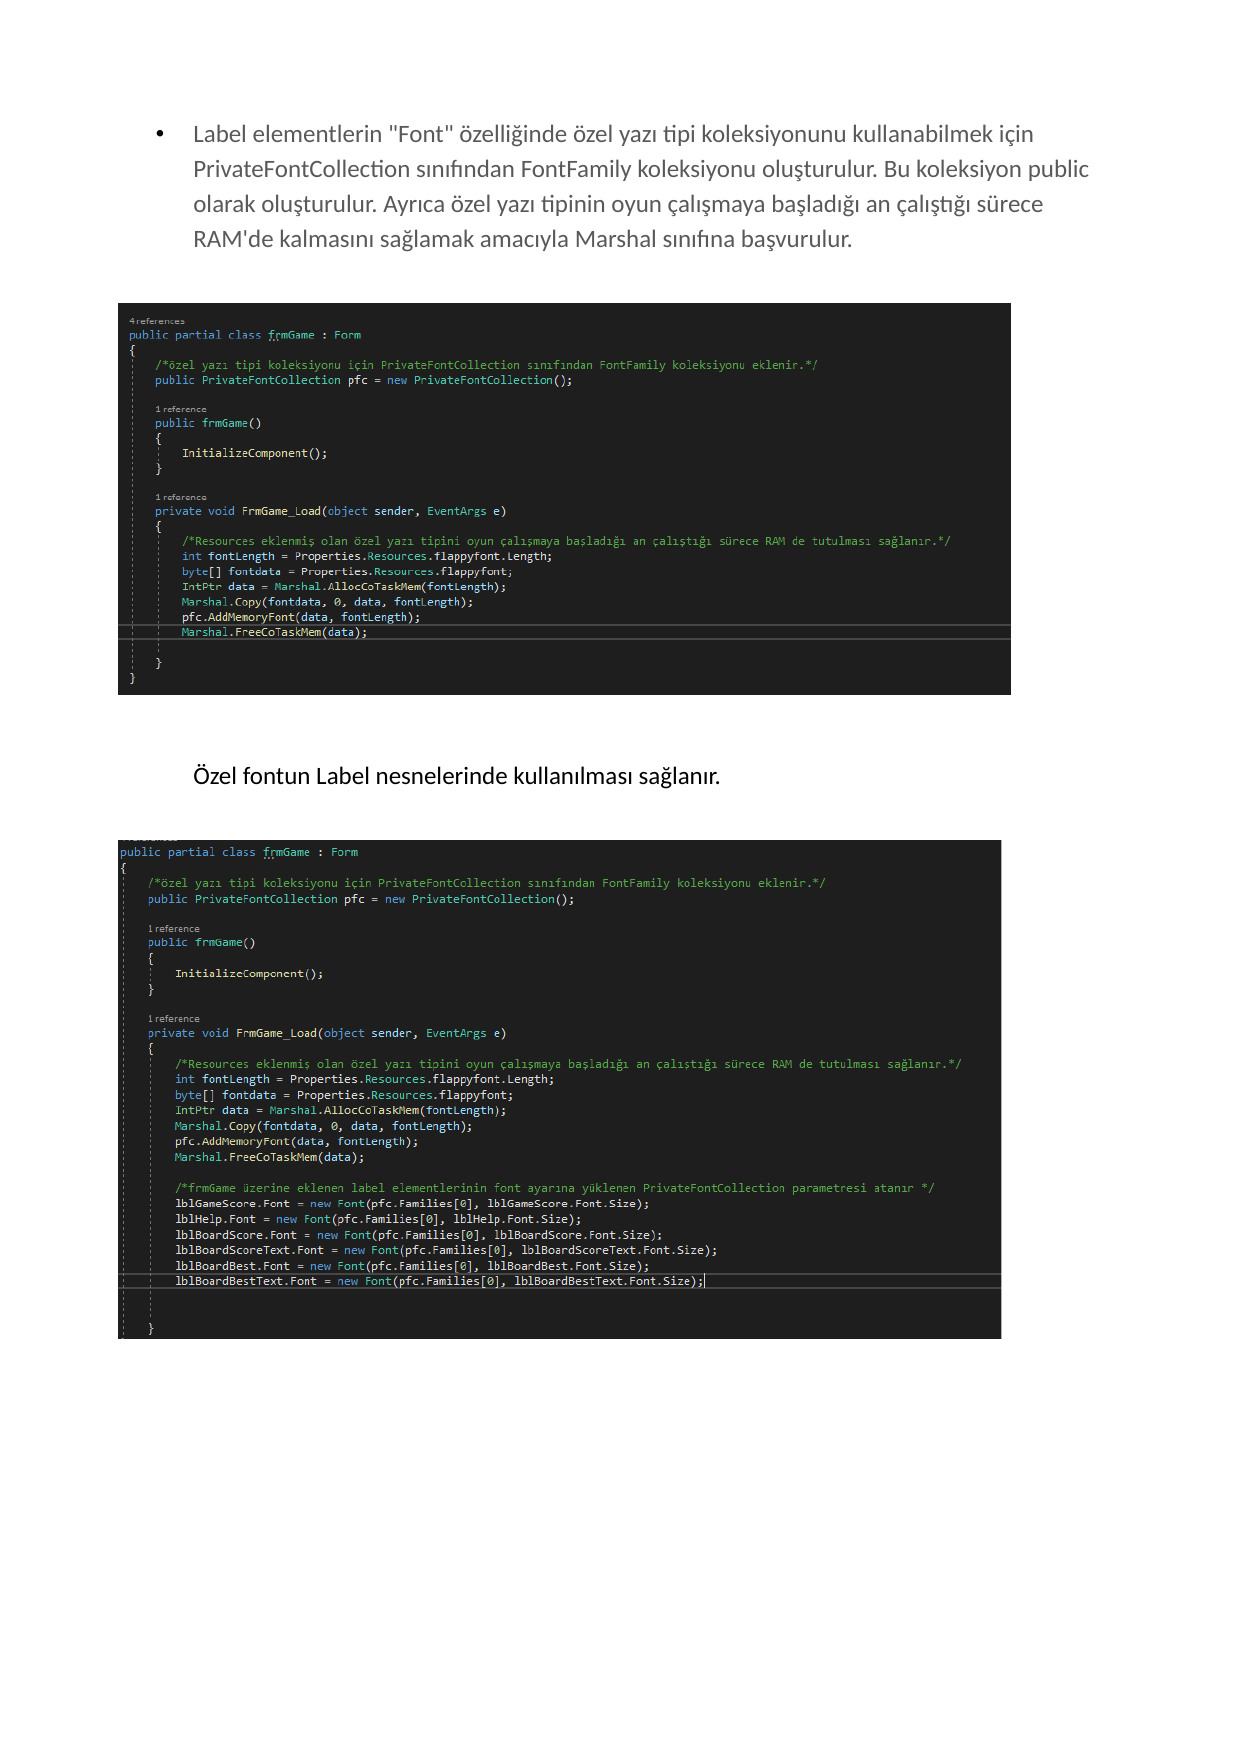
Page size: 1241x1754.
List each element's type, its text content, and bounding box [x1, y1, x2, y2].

list Özel fontun Label nesnelerinde kullanılması sağlanır. [156, 760, 1122, 791]
list Label elementlerin "Font" özelliğinde özel yazı tipi koleksiyonunu kullanabilmek için PrivateFontCollection sınıfından FontFamily koleksiyonu oluşturulur. Bu koleksiyon public olarak oluşturulur. Ayrıca özel yazı tipinin oyun çalışmaya başladığı an çalıştığı sürece RAM'de kalmasını sağlamak amacıyla Marshal sınıfına başvurulur. [156, 118, 1122, 254]
picture [118, 840, 1002, 1339]
picture [118, 303, 1011, 695]
